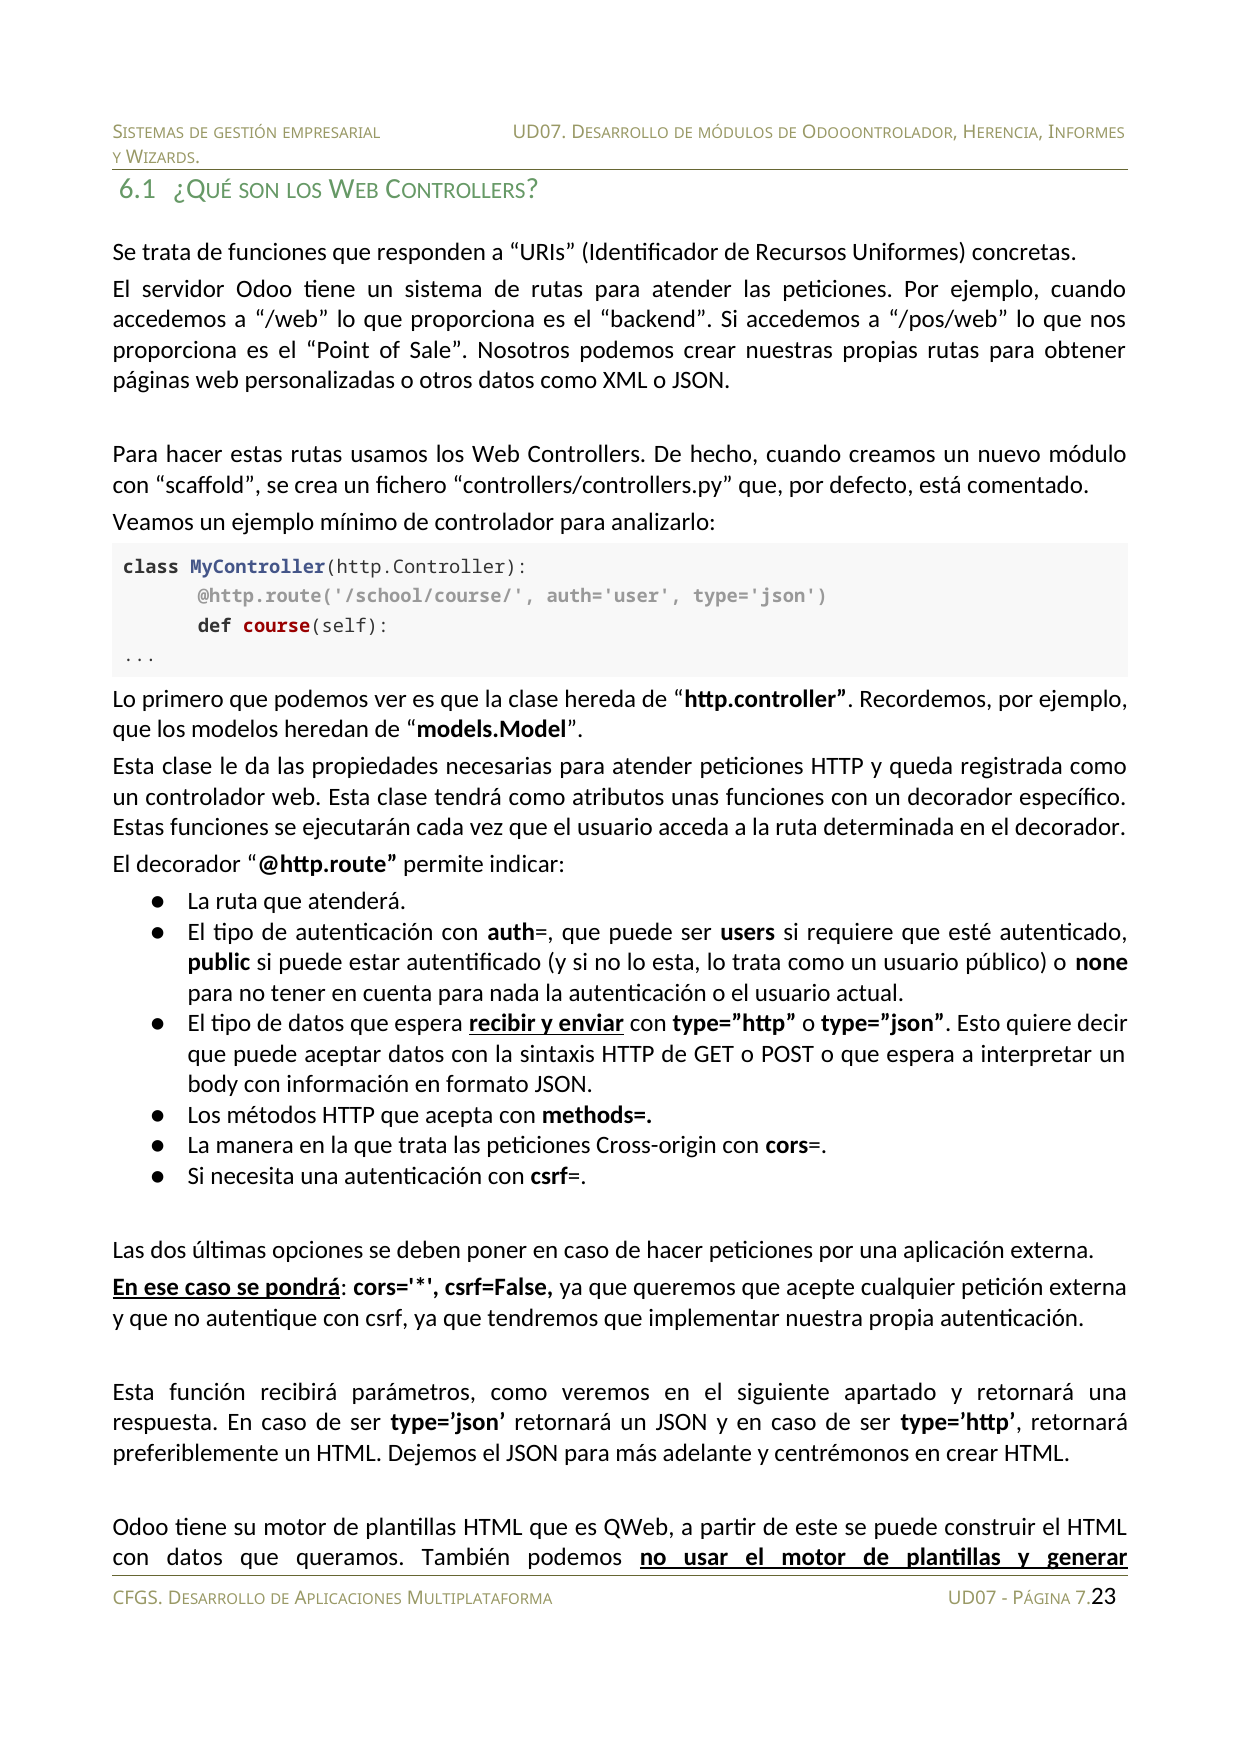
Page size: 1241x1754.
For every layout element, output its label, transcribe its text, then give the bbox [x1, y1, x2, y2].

text El decorador “@http.route” permite indicar: [112, 848, 1128, 879]
text Esta clase le da las propiedades necesarias para atender peticiones HTTP y queda registrada como un controlador web. Esta clase tendrá como atributos unas funciones con un decorador específico. Estas funciones se ejecutarán cada vez que el usuario acceda a la ruta determinada en el decorador. [112, 751, 1128, 842]
list La manera en la que trata las peticiones Cross-origin con cors=. [150, 1130, 1128, 1160]
text Las dos últimas opciones se deben poner en caso de hacer peticiones por una aplicación externa. [112, 1234, 1128, 1265]
table_header class MyController(http.Controller): @http.route('/school/course/', auth='user', type='json') def course(self): ... [112, 543, 1128, 677]
list Los métodos HTTP que acepta con methods=. [150, 1099, 1128, 1130]
list Si necesita una autenticación con csrf=. [150, 1160, 1128, 1191]
list El tipo de datos que espera recibir y enviar con type=”http” o type=”json”. Esto quiere decir que puede aceptar datos con la sintaxis HTTP de GET o POST o que espera a interpretar un body con información en formato JSON. [150, 1008, 1128, 1099]
text Veamos un ejemplo mínimo de controlador para analizarlo: [112, 506, 1128, 536]
list El tipo de autenticación con auth=, que puede ser users si requiere que esté autenticado, public si puede estar autentificado (y si no lo esta, lo trata como un usuario público) o none para no tener en cuenta para nada la autenticación o el usuario actual. [150, 916, 1128, 1008]
text En ese caso se pondrá: cors='*', csrf=False, ya que queremos que acepte cualquier petición externa y que no autentique con csrf, ya que tendremos que implementar nuestra propia autenticación. [112, 1271, 1128, 1332]
text Odoo tiene su motor de plantillas HTML que es QWeb, a partir de este se puede construir el HTML con datos que queramos. También podemos no usar el motor de plantillas y generar [112, 1511, 1128, 1572]
text El servidor Odoo tiene un sistema de rutas para atender las peticiones. Por ejemplo, cuando accedemos a “/web” lo que proporciona es el “backend”. Si accedemos a “/pos/web” lo que nos proporciona es el “Point of Sale”. Nosotros podemos crear nuestras propias rutas para obtener páginas web personalizadas o otros datos como XML o JSON. [112, 273, 1128, 395]
list La ruta que atenderá. [150, 886, 1128, 916]
text Lo primero que podemos ver es que la clase hereda de “http.controller”. Recordemos, por ejemplo, que los modelos heredan de “models.Model”. [112, 683, 1128, 744]
text Se trata de funciones que responden a “URIs” (Identificador de Recursos Uniformes) concretas. [112, 236, 1128, 266]
text Para hacer estas rutas usamos los Web Controllers. De hecho, cuando creamos un nuevo módulo con “scaffold”, se crea un fichero “controllers/controllers.py” que, por defecto, está comentado. [112, 438, 1128, 499]
text Esta función recibirá parámetros, como veremos en el siguiente apartado y retornará una respuesta. En caso de ser type=’json’ retornará un JSON y en caso de ser type=’http’, retornará preferiblemente un HTML. Dejemos el JSON para más adelante y centrémonos en crear HTML. [112, 1376, 1128, 1467]
subtitle ¿Qué son los Web Controllers? [112, 170, 1128, 206]
